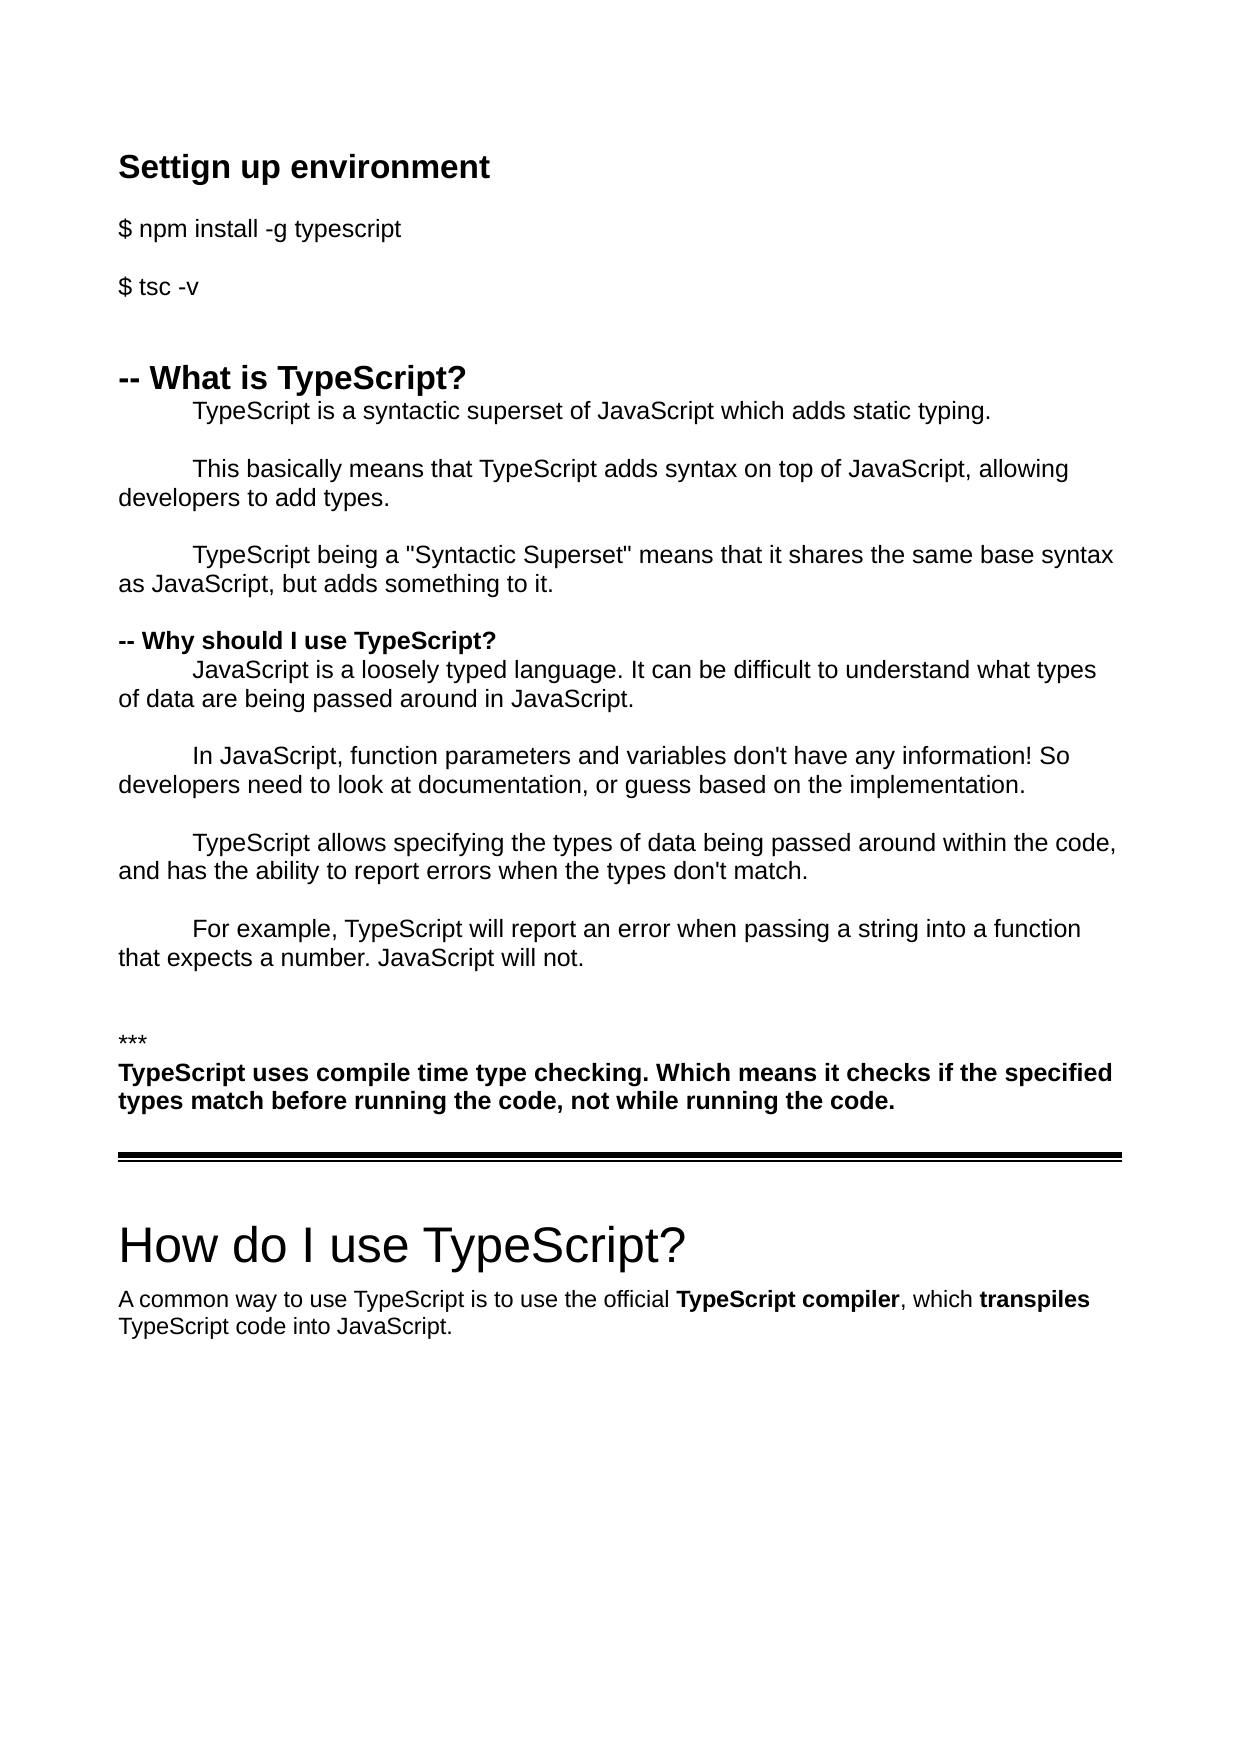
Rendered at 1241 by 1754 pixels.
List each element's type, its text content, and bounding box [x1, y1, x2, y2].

text $ tsc -v [118, 272, 1122, 300]
text A common way to use TypeScript is to use the official TypeScript compiler, which transpiles TypeScript code into JavaScript. [118, 1286, 1122, 1339]
text In JavaScript, function parameters and variables don't have any information! So developers need to look at documentation, or guess based on the implementation. [118, 741, 1122, 799]
text -- What is TypeScript? [118, 358, 1122, 396]
text TypeScript being a "Syntactic Superset" means that it shares the same base syntax as JavaScript, but adds something to it. [118, 540, 1122, 597]
text TypeScript uses compile time type checking. Which means it checks if the specified types match before running the code, not while running the code. [118, 1057, 1122, 1115]
text $ npm install -g typescript [118, 214, 1122, 243]
text JavaScript is a loosely typed language. It can be difficult to understand what types of data are being passed around in JavaScript. [118, 655, 1122, 712]
text TypeScript is a syntactic superset of JavaScript which adds static typing. [118, 396, 1122, 425]
subtitle How do I use TypeScript? [118, 1216, 1122, 1273]
text For example, TypeScript will report an error when passing a string into a function that expects a number. JavaScript will not. [118, 914, 1122, 971]
text -- Why should I use TypeScript? [118, 626, 1122, 655]
text This basically means that TypeScript adds syntax on top of JavaScript, allowing developers to add types. [118, 454, 1122, 511]
text TypeScript allows specifying the types of data being passed around within the code, and has the ability to report errors when the types don't match. [118, 827, 1122, 885]
text *** [118, 1029, 1122, 1057]
text Settign up environment [118, 147, 1122, 185]
